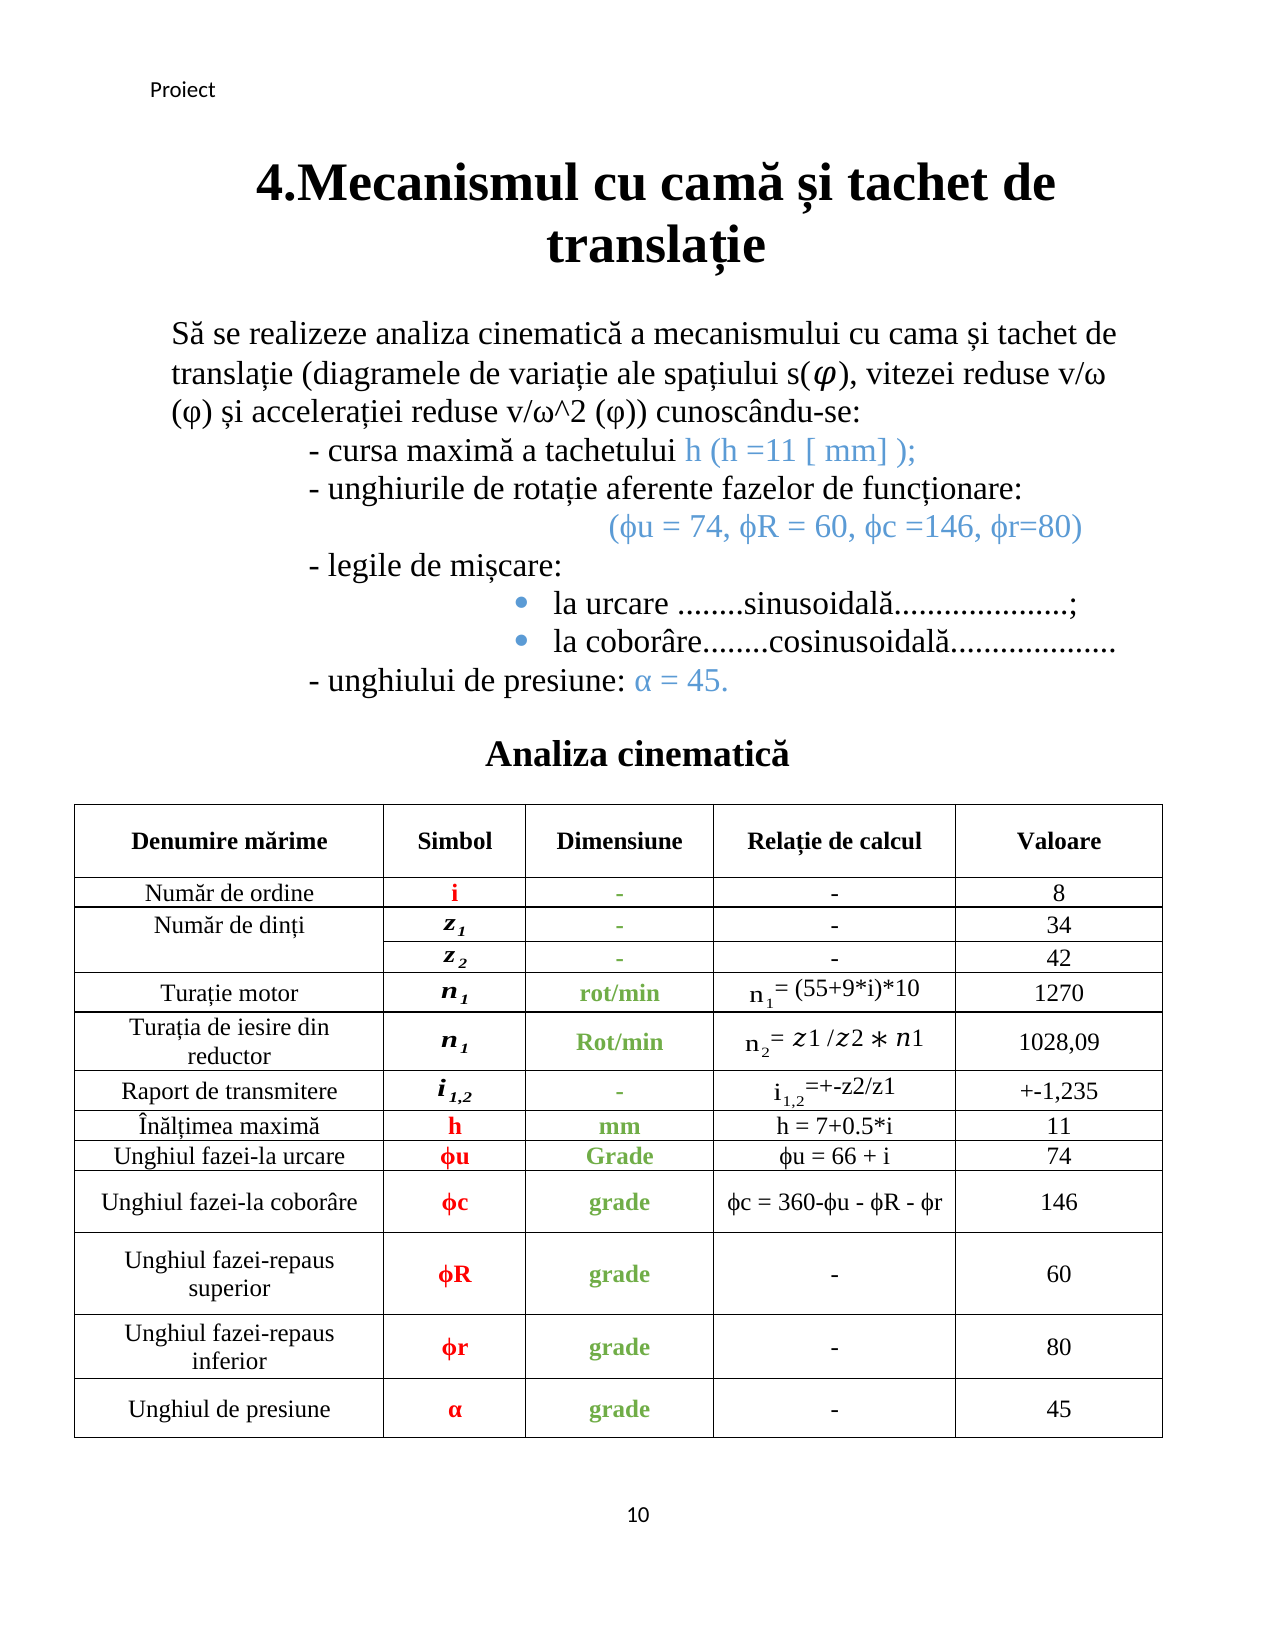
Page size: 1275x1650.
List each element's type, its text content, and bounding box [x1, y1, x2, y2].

table_cell - [714, 942, 955, 972]
table_cell i [384, 878, 525, 906]
list la coborâre........cosinusoidală.................... [516, 622, 1125, 660]
table_cell ϕc [384, 1171, 525, 1232]
table_cell 1028,09 [956, 1013, 1162, 1070]
table_cell Raport de transmitere [75, 1071, 383, 1110]
table_header Relație de calcul [714, 805, 955, 877]
table_cell - [526, 878, 713, 906]
table_cell - [714, 908, 955, 941]
table_cell Grade [526, 1141, 713, 1169]
table_cell Număr de dinți [75, 908, 383, 941]
table_cell [384, 908, 525, 941]
table_cell h = 7+0.5*i [714, 1111, 955, 1140]
table_cell [384, 973, 525, 1011]
table_cell h [384, 1111, 525, 1140]
table_cell grade [526, 1315, 713, 1378]
table_cell - [714, 1379, 955, 1437]
table_cell Unghiul fazei-repaus superior [75, 1233, 383, 1314]
table_cell ϕc = 360-ϕu - ϕR - ϕr [714, 1171, 955, 1232]
table_cell ϕR [384, 1233, 525, 1314]
table_cell Rot/min [526, 1013, 713, 1070]
table_cell [75, 941, 383, 972]
table_cell α [384, 1379, 525, 1437]
table_cell - [714, 1233, 955, 1314]
table_cell Unghiul fazei-la urcare [75, 1141, 383, 1169]
table_cell - [714, 878, 955, 906]
table_cell [384, 942, 525, 972]
table_cell 11 [956, 1111, 1162, 1140]
table_cell grade [526, 1233, 713, 1314]
table_cell ϕr [384, 1315, 525, 1378]
text - legile de mișcare: [300, 545, 1125, 583]
table_header Denumire mărime [75, 805, 383, 877]
table_cell = (55+9*i)*10 [714, 973, 955, 1011]
list la urcare ........sinusoidală.....................; [516, 583, 1125, 622]
text Să se realizeze analiza cinematică a mecanismului cu cama și tachet de translație (diagramele de variație ale spațiului s(𝜑), vitezei reduse v/ω (φ) și accelerației reduse v/ω^2 (φ)) cunoscându-se: [171, 313, 1125, 430]
table_cell 60 [956, 1233, 1162, 1314]
text - unghiurile de rotație aferente fazelor de funcționare: [300, 468, 1125, 507]
text (ϕu = 74, ϕR = 60, ϕc =146, ϕr=80) [300, 507, 1125, 545]
table_cell 34 [956, 908, 1162, 941]
table_cell Înălțimea maximă [75, 1111, 383, 1140]
table_cell [384, 1013, 525, 1070]
table_cell Unghiul de presiune [75, 1379, 383, 1437]
text - unghiului de presiune: α = 45. [300, 660, 1125, 698]
text - cursa maximă a tachetului h (h =11 [ mm] ); [300, 430, 1125, 468]
table_cell Unghiul fazei-repaus inferior [75, 1315, 383, 1378]
table_cell - [526, 1071, 713, 1110]
table_header Dimensiune [526, 805, 713, 877]
table_cell =+-z2/z1 [714, 1071, 955, 1110]
table_cell grade [526, 1171, 713, 1232]
table_cell 8 [956, 878, 1162, 906]
table_header Valoare [956, 805, 1162, 877]
table_cell 146 [956, 1171, 1162, 1232]
table_cell [384, 1071, 525, 1110]
table_cell Turația de iesire din reductor [75, 1013, 383, 1070]
text 4.Mecanismul cu camă și tachet de translație [187, 150, 1125, 274]
table_cell 74 [956, 1141, 1162, 1169]
table_cell ϕu [384, 1141, 525, 1169]
table_cell Turație motor [75, 973, 383, 1011]
table_cell 80 [956, 1315, 1162, 1378]
table_cell Număr de ordine [75, 878, 383, 906]
table_header Simbol [384, 805, 525, 877]
table_cell +-1,235 [956, 1071, 1162, 1110]
table_cell - [714, 1315, 955, 1378]
table_cell - [526, 942, 713, 972]
table_cell mm [526, 1111, 713, 1140]
table_cell - [526, 908, 713, 941]
table_cell rot/min [526, 973, 713, 1011]
table_cell Unghiul fazei-la coborâre [75, 1171, 383, 1232]
table_cell 1270 [956, 973, 1162, 1011]
table_cell 42 [956, 942, 1162, 972]
text Analiza cinematică [150, 732, 1125, 775]
table_cell grade [526, 1379, 713, 1437]
table_cell ϕu = 66 + i [714, 1141, 955, 1169]
table_cell 45 [956, 1379, 1162, 1437]
table_cell = 𝑧1 /𝑧2 ∗ 𝑛1 [714, 1013, 955, 1070]
